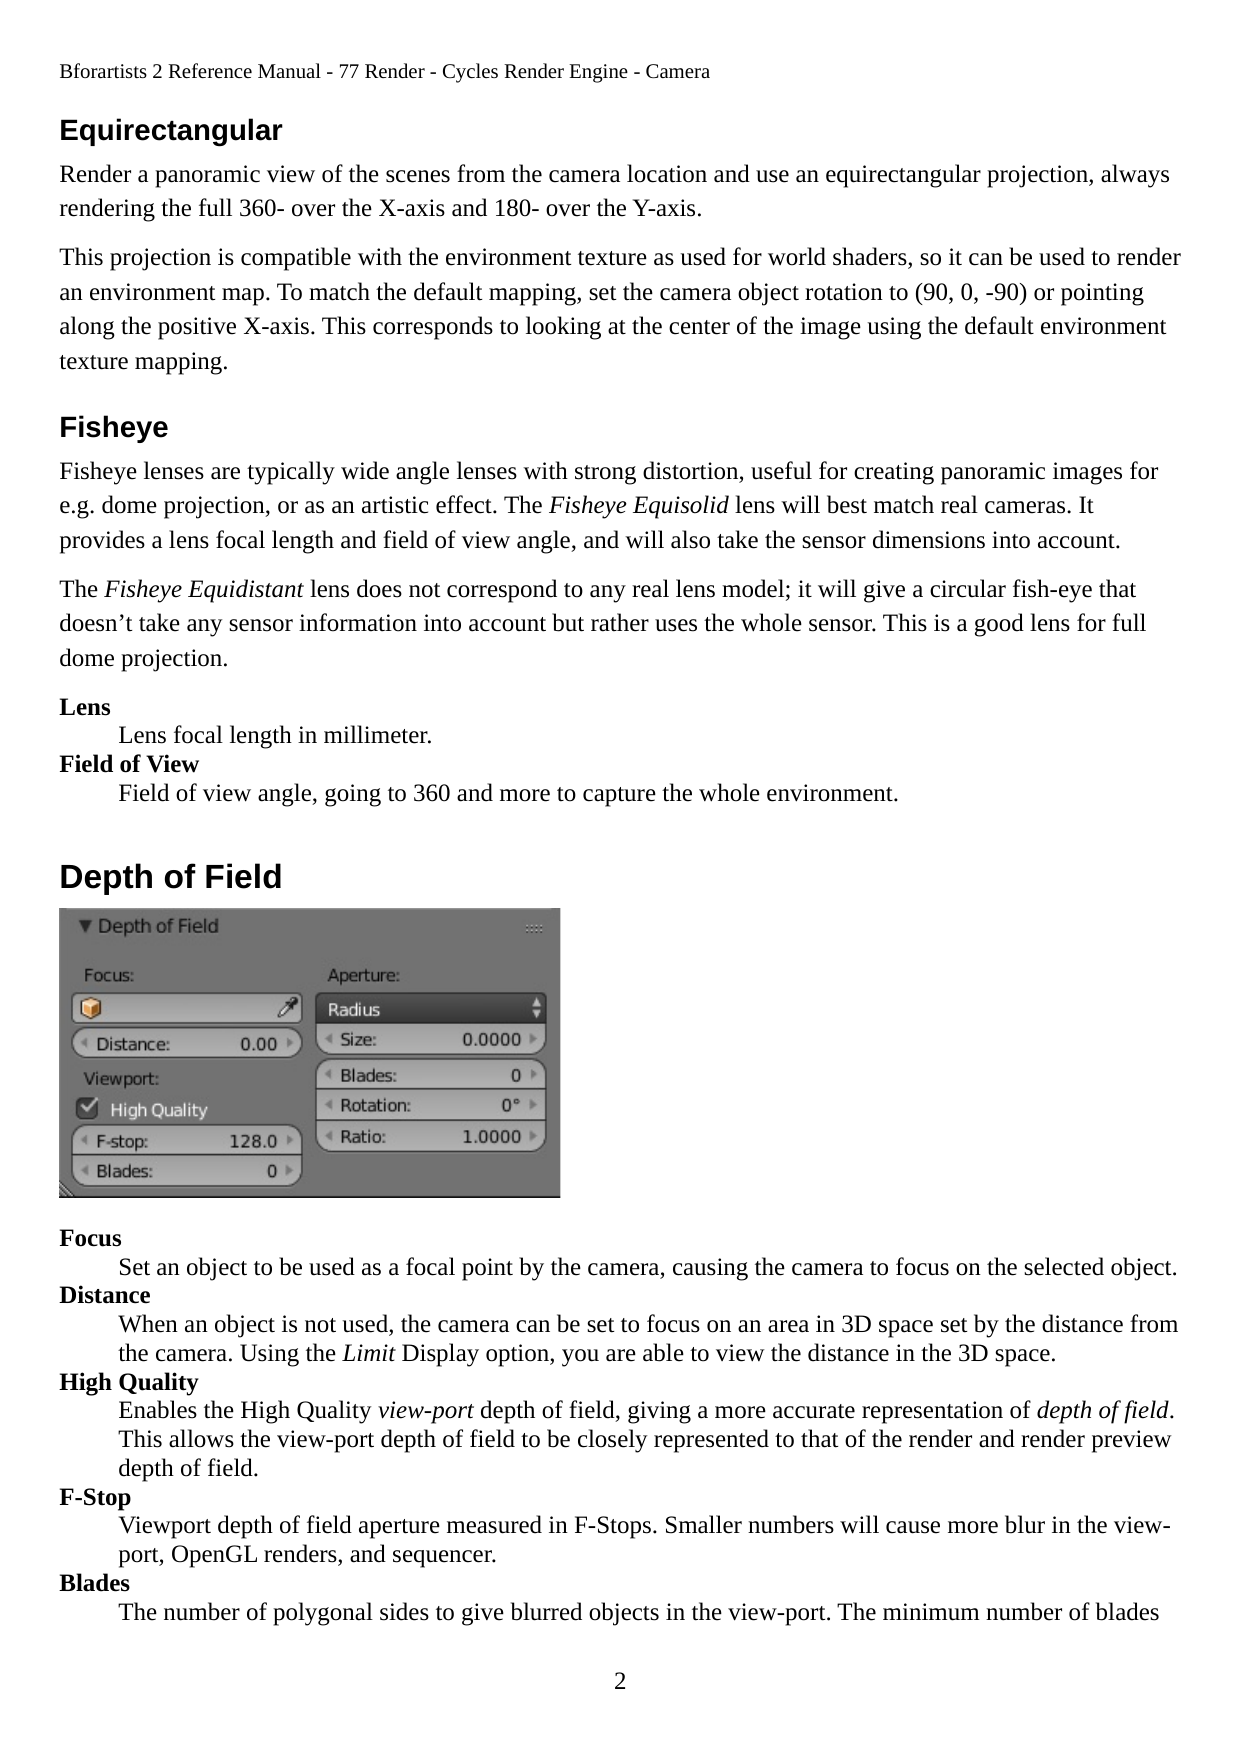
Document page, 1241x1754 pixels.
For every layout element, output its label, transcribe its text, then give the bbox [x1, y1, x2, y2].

list Set an object to be used as a focal point by the camera, causing the camera to focus on the selected object. [118, 1252, 1181, 1281]
subtitle Focus [59, 1223, 1181, 1252]
picture [59, 908, 561, 1198]
subtitle Distance [59, 1281, 1181, 1309]
list The number of polygonal sides to give blurred objects in the view-port. The minimum number of blades [118, 1597, 1181, 1626]
list Viewport depth of field aperture measured in F-Stops. Smaller numbers will cause more blur in the view-port, OpenGL renders, and sequencer. [118, 1511, 1181, 1568]
subtitle Lens [59, 692, 1181, 721]
list Lens focal length in millimeter. [118, 721, 1181, 749]
subtitle Fisheye [59, 409, 1181, 443]
text The Fisheye Equidistant lens does not correspond to any real lens model; it will give a circular fish-eye that doesn’t take any sensor information into account but rather uses the whole sensor. This is a good lens for full dome projection. [59, 574, 1181, 671]
list When an object is not used, the camera can be set to focus on an area in 3D space set by the distance from the camera. Using the Limit Display option, you are able to view the distance in the 3D space. [118, 1309, 1181, 1367]
text This projection is compatible with the environment texture as used for world shaders, so it can be used to render an environment map. To match the default mapping, set the camera object rotation to (90, 0, -90) or pointing along the positive X-axis. This corresponds to looking at the center of the image using the default environment texture mapping. [59, 242, 1181, 374]
subtitle Field of View [59, 749, 1181, 778]
subtitle High Quality [59, 1367, 1181, 1396]
subtitle Equirectangular [59, 113, 1181, 146]
text Fisheye lenses are typically wide angle lenses with strong distortion, useful for creating panoramic images for e.g. dome projection, or as an artistic effect. The Fisheye Equisolid lens will best match real cameras. It provides a lens focal length and field of view angle, and will also take the sensor dimensions into account. [59, 456, 1181, 553]
list Field of view angle, going to 360 and more to capture the whole environment. [118, 778, 1181, 807]
list Enables the High Quality view-port depth of field, giving a more accurate representation of depth of field. This allows the view-port depth of field to be closely represented to that of the render and render preview depth of field. [118, 1396, 1181, 1482]
subtitle F-Stop [59, 1482, 1181, 1511]
text Render a panoramic view of the scenes from the camera location and use an equirectangular projection, always rendering the full 360- over the X-axis and 180- over the Y-axis. [59, 159, 1181, 222]
subtitle Blades [59, 1568, 1181, 1597]
subtitle Depth of Field [59, 857, 1181, 896]
